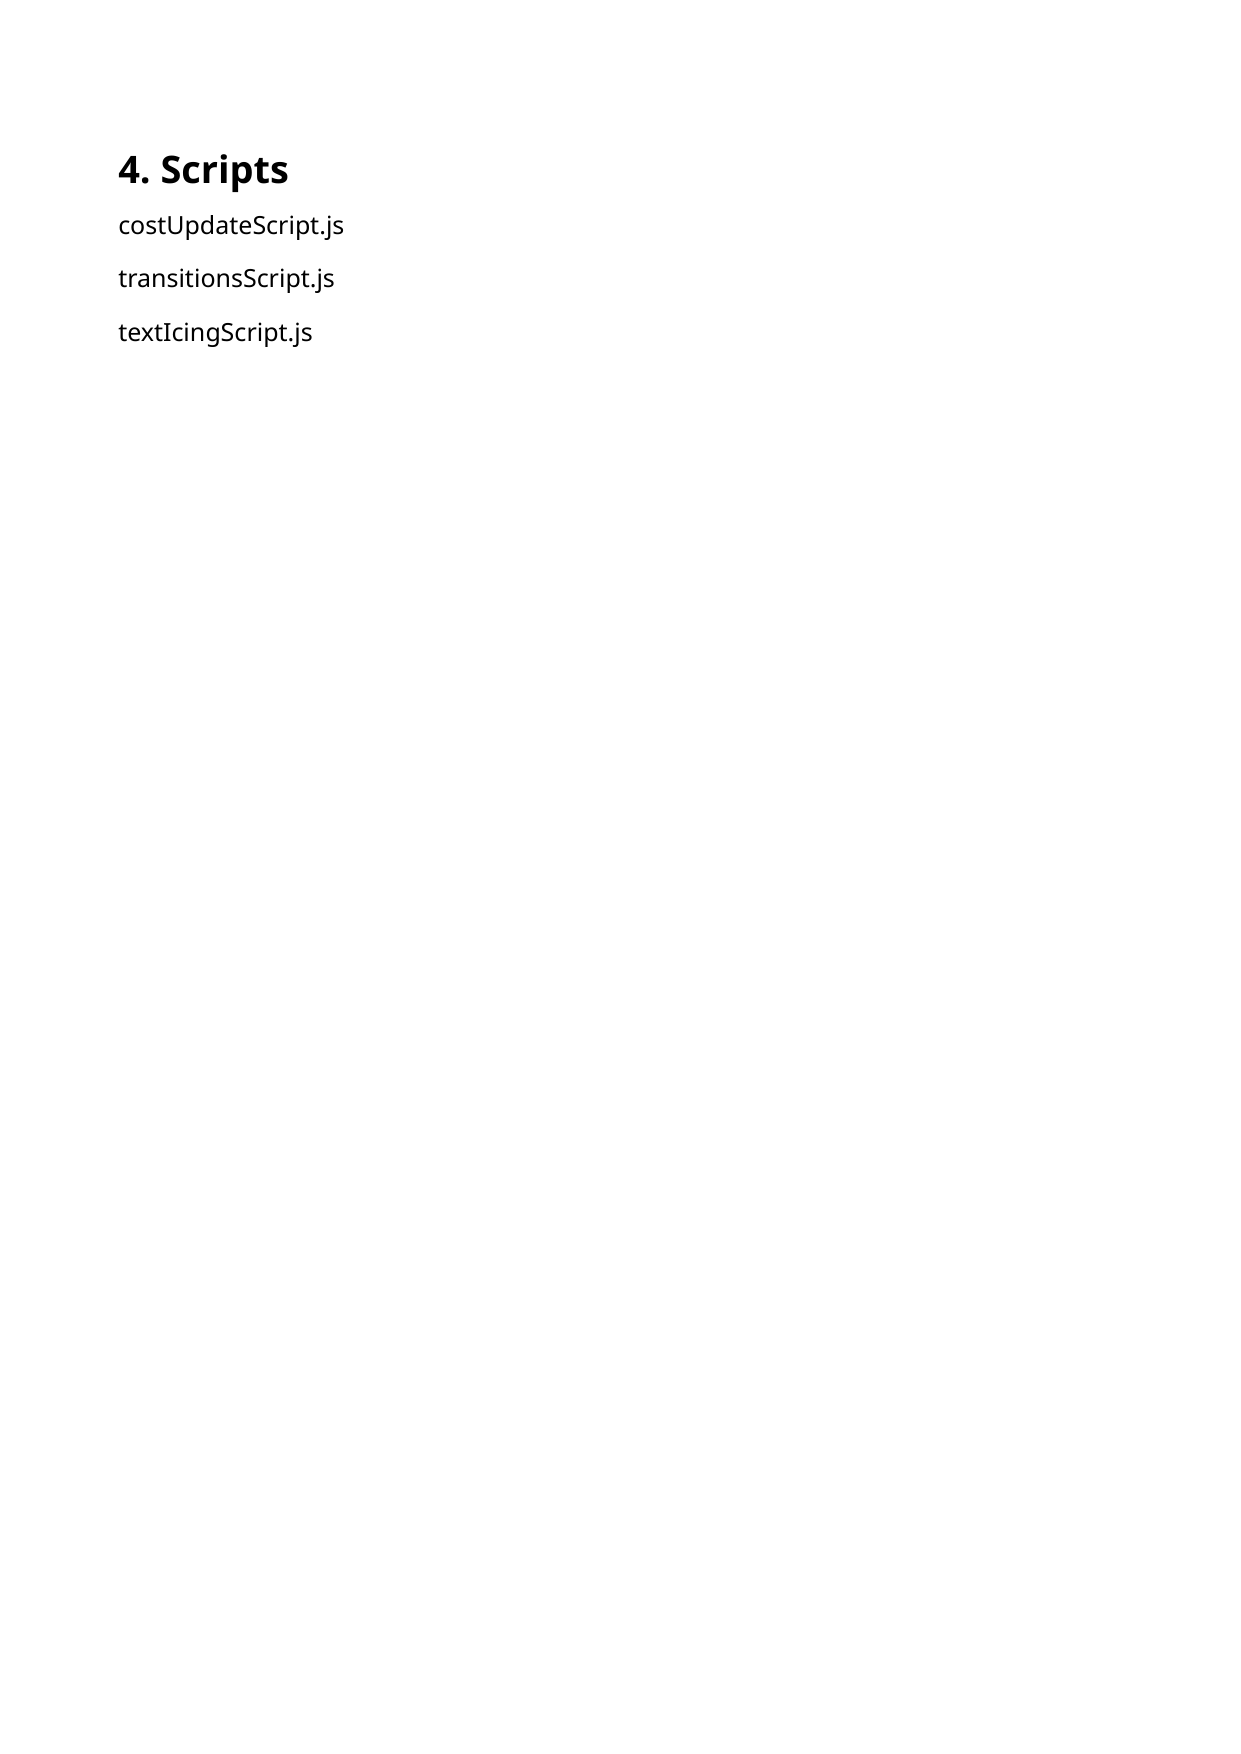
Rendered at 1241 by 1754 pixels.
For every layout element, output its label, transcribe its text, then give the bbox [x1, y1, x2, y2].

text transitionsScript.js [118, 261, 1122, 295]
subtitle 4. Scripts [118, 143, 1122, 195]
text costUpdateScript.js [118, 207, 1122, 241]
text textIcingScript.js [118, 315, 1122, 349]
